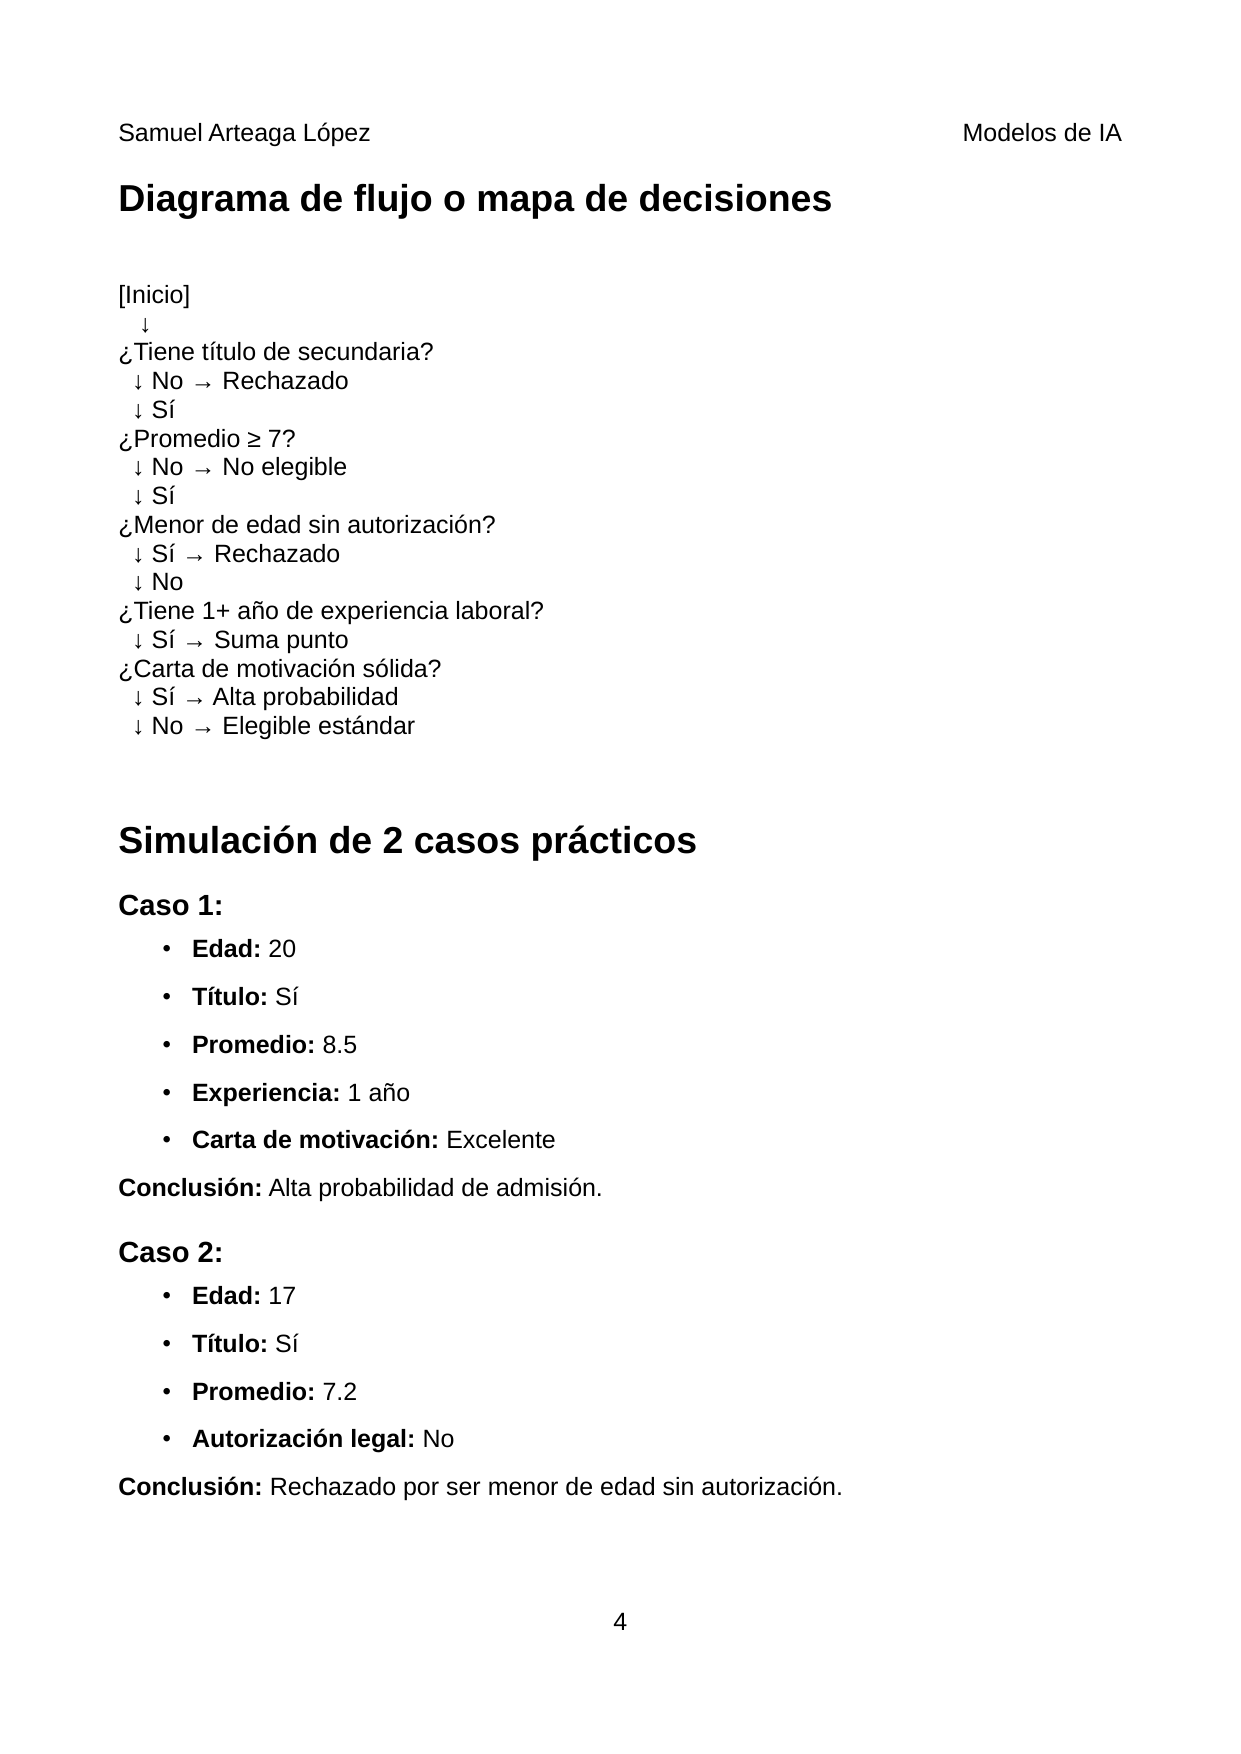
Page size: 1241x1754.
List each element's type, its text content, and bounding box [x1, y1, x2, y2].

subtitle Caso 1: [118, 888, 1122, 922]
list Promedio: 7.2 [162, 1377, 1122, 1406]
subtitle Caso 2: [118, 1235, 1122, 1269]
list Carta de motivación: Excelente [162, 1125, 1122, 1154]
text ↓ No → Rechazado [118, 366, 1122, 395]
text Conclusión: Rechazado por ser menor de edad sin autorización. [118, 1472, 1122, 1501]
list Edad: 17 [162, 1281, 1122, 1310]
list Edad: 20 [162, 934, 1122, 963]
text ↓ Sí → Suma punto [118, 625, 1122, 654]
text ↓ No → No elegible [118, 452, 1122, 481]
list Promedio: 8.5 [162, 1030, 1122, 1059]
list Autorización legal: No [162, 1424, 1122, 1453]
text Conclusión: Alta probabilidad de admisión. [118, 1173, 1122, 1202]
text ¿Carta de motivación sólida? [118, 654, 1122, 682]
subtitle Simulación de 2 casos prácticos [118, 818, 1122, 861]
text ↓ Sí → Alta probabilidad [118, 682, 1122, 711]
text ↓ [118, 309, 1122, 337]
text ↓ No → Elegible estándar [118, 711, 1122, 740]
list Experiencia: 1 año [162, 1078, 1122, 1106]
text ¿Promedio ≥ 7? [118, 424, 1122, 452]
subtitle Diagrama de flujo o mapa de decisiones [118, 176, 1122, 219]
text ¿Tiene título de secundaria? [118, 337, 1122, 366]
text ↓ Sí [118, 481, 1122, 510]
text [Inicio] [118, 280, 1122, 309]
list Título: Sí [162, 1329, 1122, 1358]
text ↓ No [118, 567, 1122, 596]
text ¿Menor de edad sin autorización? [118, 510, 1122, 539]
text ¿Tiene 1+ año de experiencia laboral? [118, 596, 1122, 625]
text ↓ Sí → Rechazado [118, 539, 1122, 567]
list Título: Sí [162, 982, 1122, 1011]
text ↓ Sí [118, 395, 1122, 424]
